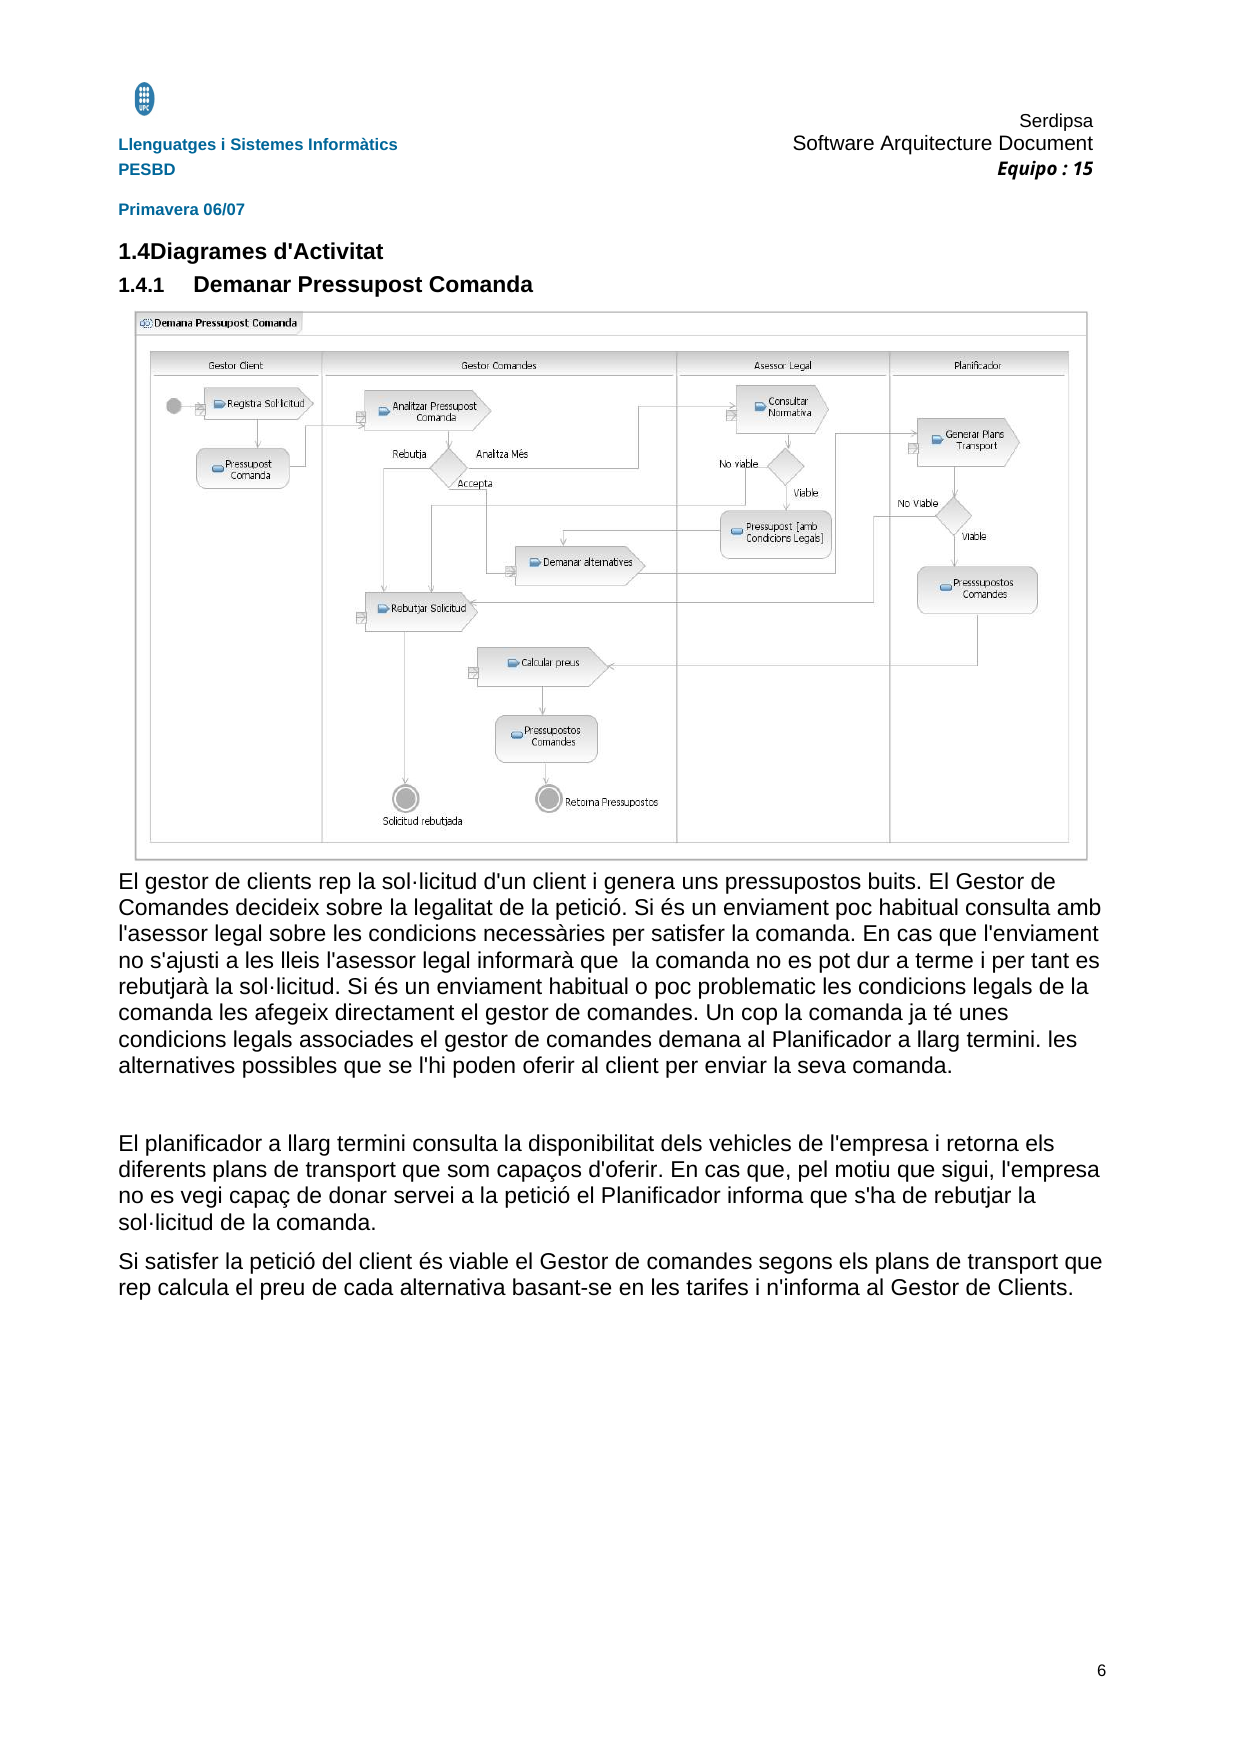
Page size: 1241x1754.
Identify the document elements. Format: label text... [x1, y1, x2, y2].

picture [127, 303, 1097, 868]
text El planificador a llarg termini consulta la disponibilitat dels vehicles de l'empresa i retorna els diferents plans de transport que som capaços d'oferir. En cas que, pel motiu que sigui, l'empresa no es vegi capaç de donar servei a la petició el Planificador informa que s'ha de rebutjar la sol·licitud de la comanda. [118, 1130, 1106, 1235]
subtitle Demanar Pressupost Comanda [118, 271, 1106, 297]
subtitle Diagrames d'Activitat [118, 238, 1106, 264]
text Si satisfer la petició del client és viable el Gestor de comandes segons els plans de transport que rep calcula el preu de cada alternativa basant-se en les tarifes i n'informa al Gestor de Clients. [118, 1248, 1106, 1300]
text El gestor de clients rep la sol·licitud d'un client i genera uns pressupostos buits. El Gestor de Comandes decideix sobre la legalitat de la petició. Si és un enviament poc habitual consulta amb l'asessor legal sobre les condicions necessàries per satisfer la comanda. En cas que l'enviament no s'ajusti a les lleis l'asessor legal informarà que la comanda no es pot dur a terme i per tant es rebutjarà la sol·licitud. Si és un enviament habitual o poc problematic les condicions legals de la comanda les afegeix directament el gestor de comandes. Un cop la comanda ja té unes condicions legals associades el gestor de comandes demana al Planificador a llarg termini. les alternatives possibles que se l'hi poden oferir al client per enviar la seva comanda. [118, 303, 1106, 1078]
